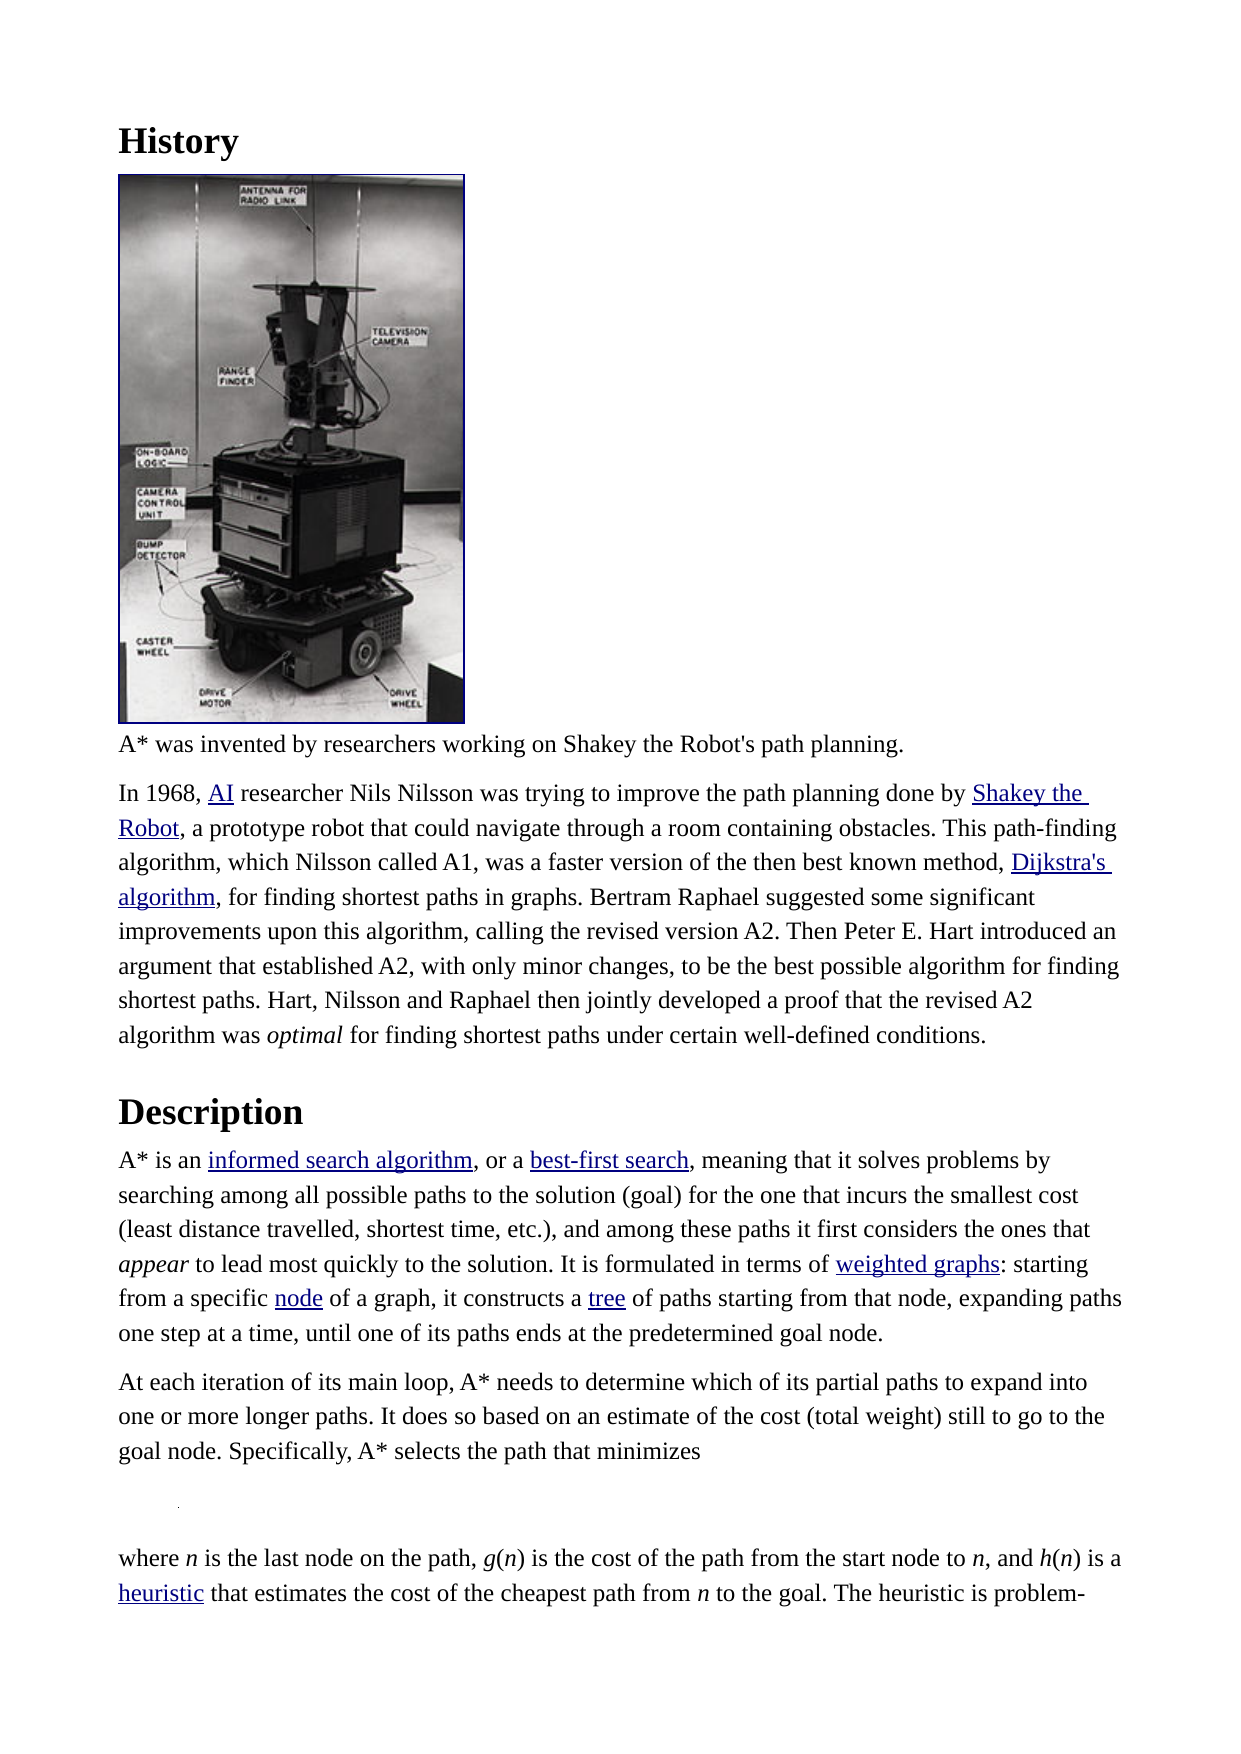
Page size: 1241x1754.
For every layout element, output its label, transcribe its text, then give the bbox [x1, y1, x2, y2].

text A* was invented by researchers working on Shakey the Robot's path planning. [118, 729, 1122, 758]
subtitle Description [118, 1090, 1122, 1133]
text A* is an informed search algorithm, or a best-first search, meaning that it solves problems by searching among all possible paths to the solution (goal) for the one that incurs the smallest cost (least distance travelled, shortest time, etc.), and among these paths it first considers the ones that appear to lead most quickly to the solution. It is formulated in terms of weighted graphs: starting from a specific node of a graph, it constructs a tree of paths starting from that node, expanding paths one step at a time, until one of its paths ends at the predetermined goal node. [118, 1145, 1122, 1347]
text In 1968, AI researcher Nils Nilsson was trying to improve the path planning done by Shakey the Robot, a prototype robot that could navigate through a room containing obstacles. This path-finding algorithm, which Nilsson called A1, was a faster version of the then best known method, Dijkstra's algorithm, for finding shortest paths in graphs. Bertram Raphael suggested some significant improvements upon this algorithm, calling the revised version A2. Then Peter E. Hart introduced an argument that established A2, with only minor changes, to be the best possible algorithm for finding shortest paths. Hart, Nilsson and Raphael then jointly developed a proof that the revised A2 algorithm was optimal for finding shortest paths under certain well-defined conditions. [118, 778, 1122, 1049]
text where n is the last node on the path, g(n) is the cost of the path from the start node to n, and h(n) is a heuristic that estimates the cost of the cheapest path from n to the goal. The heuristic is problem- [118, 1543, 1122, 1606]
picture [120, 175, 463, 722]
subtitle History [118, 118, 1122, 161]
text At each iteration of its main loop, A* needs to determine which of its partial paths to expand into one or more longer paths. It does so based on an estimate of the cost (total weight) still to go to the goal node. Specifically, A* selects the path that minimizes [118, 1367, 1122, 1464]
